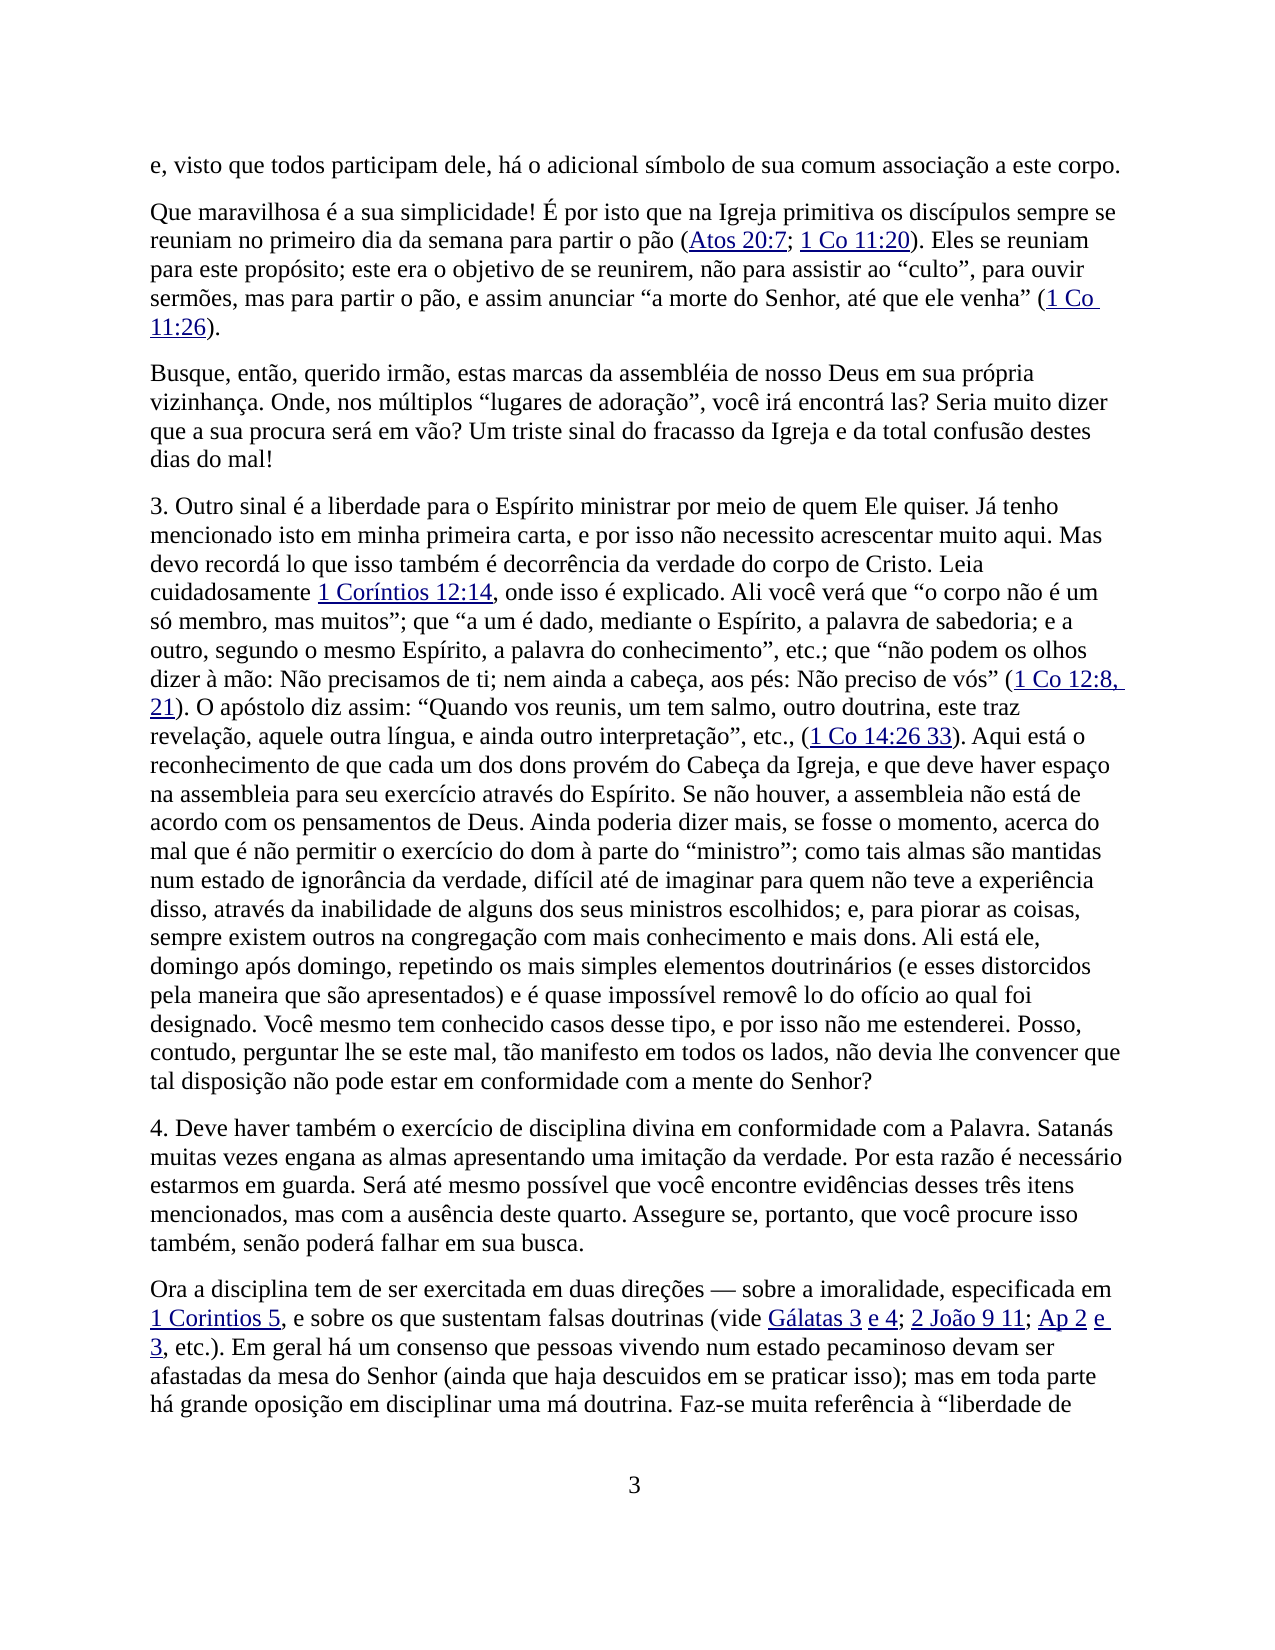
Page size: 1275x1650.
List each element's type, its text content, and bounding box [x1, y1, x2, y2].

text Busque, então, querido irmão, estas marcas da assembléia de nosso Deus em sua própria vizinhança. Onde, nos múltiplos “lugares de adoração”, você irá encontrá las? Seria muito dizer que a sua procura será em vão? Um triste sinal do fracasso da Igreja e da total confusão destes dias do mal! [150, 358, 1125, 473]
text Que maravilhosa é a sua simplicidade! É por isto que na Igreja primitiva os discípulos sempre se reuniam no primeiro dia da semana para partir o pão (Atos 20:7; 1 Co 11:20). Eles se reuniam para este propósito; este era o objetivo de se reunirem, não para assistir ao “culto”, para ouvir sermões, mas para partir o pão, e assim anunciar “a morte do Senhor, até que ele venha” (1 Co 11:26). [150, 197, 1125, 340]
text 3. Outro sinal é a liberdade para o Espírito ministrar por meio de quem Ele quiser. Já tenho mencionado isto em minha primeira carta, e por isso não necessito acrescentar muito aqui. Mas devo recordá lo que isso também é decorrência da verdade do corpo de Cristo. Leia cuidadosamente 1 Coríntios 12:14, onde isso é explicado. Ali você verá que “o corpo não é um só membro, mas muitos”; que “a um é dado, mediante o Espírito, a palavra de sabedoria; e a outro, segundo o mesmo Espírito, a palavra do conhecimento”, etc.; que “não podem os olhos dizer à mão: Não precisamos de ti; nem ainda a cabeça, aos pés: Não preciso de vós” (1 Co 12:8, 21). O apóstolo diz assim: “Quando vos reunis, um tem salmo, outro doutrina, este traz revelação, aquele outra língua, e ainda outro interpretação”, etc., (1 Co 14:26 33). Aqui está o reconhecimento de que cada um dos dons provém do Cabeça da Igreja, e que deve haver espaço na assembleia para seu exercício através do Espírito. Se não houver, a assembleia não está de acordo com os pensamentos de Deus. Ainda poderia dizer mais, se fosse o momento, acerca do mal que é não permitir o exercício do dom à parte do “ministro”; como tais almas são mantidas num estado de ignorância da verdade, difícil até de imaginar para quem não teve a experiência disso, através da inabilidade de alguns dos seus ministros escolhidos; e, para piorar as coisas, sempre existem outros na congregação com mais conhecimento e mais dons. Ali está ele, domingo após domingo, repetindo os mais simples elementos doutrinários (e esses distorcidos pela maneira que são apresentados) e é quase impossível removê lo do ofício ao qual foi designado. Você mesmo tem conhecido casos desse tipo, e por isso não me estenderei. Posso, contudo, perguntar lhe se este mal, tão manifesto em todos os lados, não devia lhe convencer que tal disposição não pode estar em conformidade com a mente do Senhor? [150, 491, 1125, 1095]
text Ora a disciplina tem de ser exercitada em duas direções — sobre a imoralidade, especificada em 1 Corintios 5, e sobre os que sustentam falsas doutrinas (vide Gálatas 3 e 4; 2 João 9 11; Ap 2 e 3, etc.). Em geral há um consenso que pessoas vivendo num estado pecaminoso devam ser afastadas da mesa do Senhor (ainda que haja descuidos em se praticar isso); mas em toda parte há grande oposição em disciplinar uma má doutrina. Faz-se muita referência à “liberdade de [150, 1274, 1125, 1418]
text 4. Deve haver também o exercício de disciplina divina em conformidade com a Palavra. Satanás muitas vezes engana as almas apresentando uma imitação da verdade. Por esta razão é necessário estarmos em guarda. Será até mesmo possível que você encontre evidências desses três itens mencionados, mas com a ausência deste quarto. Assegure se, portanto, que você procure isso também, senão poderá falhar em sua busca. [150, 1113, 1125, 1257]
text e, visto que todos participam dele, há o adicional símbolo de sua comum associação a este corpo. [150, 150, 1125, 179]
